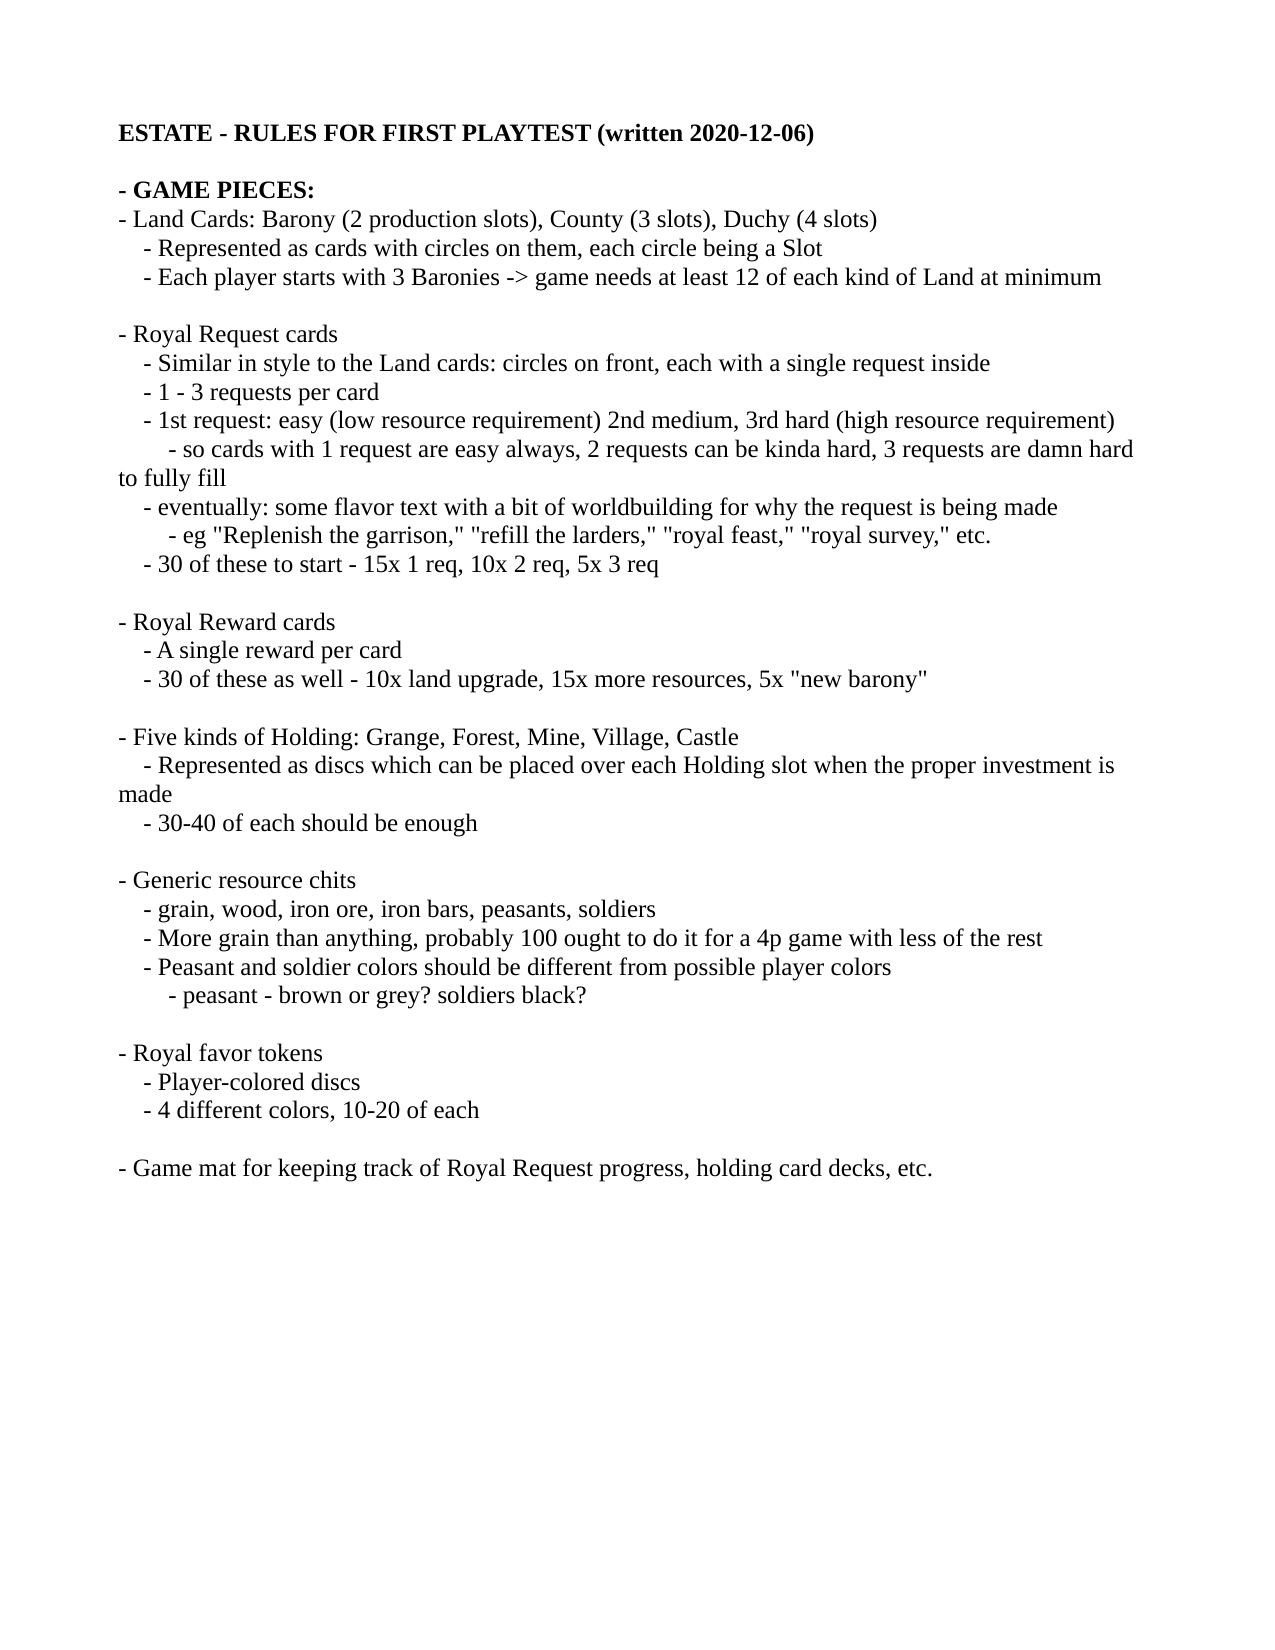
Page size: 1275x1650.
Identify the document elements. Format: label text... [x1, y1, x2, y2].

text - Each player starts with 3 Baronies -> game needs at least 12 of each kind of Land at minimum [118, 262, 1157, 291]
text - A single reward per card [118, 636, 1157, 664]
text - eventually: some flavor text with a bit of worldbuilding for why the request is being made [118, 492, 1157, 521]
text - so cards with 1 request are easy always, 2 requests can be kinda hard, 3 requests are damn hard to fully fill [118, 434, 1157, 492]
text ESTATE - RULES FOR FIRST PLAYTEST (written 2020-12-06) [118, 118, 1157, 147]
text - Five kinds of Holding: Grange, Forest, Mine, Village, Castle [118, 722, 1157, 751]
text - Royal Request cards [118, 319, 1157, 348]
text - Represented as discs which can be placed over each Holding slot when the proper investment is made [118, 751, 1157, 808]
text - 4 different colors, 10-20 of each [118, 1096, 1157, 1124]
text - grain, wood, iron ore, iron bars, peasants, soldiers [118, 894, 1157, 923]
text - 30 of these to start - 15x 1 req, 10x 2 req, 5x 3 req [118, 549, 1157, 578]
text - GAME PIECES: [118, 176, 1157, 204]
text - 30-40 of each should be enough [118, 808, 1157, 837]
text - Game mat for keeping track of Royal Request progress, holding card decks, etc. [118, 1153, 1157, 1182]
text - Player-colored discs [118, 1067, 1157, 1096]
text - Royal favor tokens [118, 1038, 1157, 1067]
text - Peasant and soldier colors should be different from possible player colors [118, 952, 1157, 981]
text - 1st request: easy (low resource requirement) 2nd medium, 3rd hard (high resource requirement) [118, 406, 1157, 434]
text - peasant - brown or grey? soldiers black? [118, 981, 1157, 1009]
text - More grain than anything, probably 100 ought to do it for a 4p game with less of the rest [118, 923, 1157, 952]
text - Royal Reward cards [118, 607, 1157, 636]
text - 30 of these as well - 10x land upgrade, 15x more resources, 5x "new barony" [118, 664, 1157, 693]
text - Land Cards: Barony (2 production slots), County (3 slots), Duchy (4 slots) [118, 204, 1157, 233]
text - Represented as cards with circles on them, each circle being a Slot [118, 233, 1157, 262]
text - 1 - 3 requests per card [118, 377, 1157, 406]
text - eg "Replenish the garrison," "refill the larders," "royal feast," "royal survey," etc. [118, 521, 1157, 549]
text - Similar in style to the Land cards: circles on front, each with a single request inside [118, 348, 1157, 377]
text - Generic resource chits [118, 866, 1157, 894]
